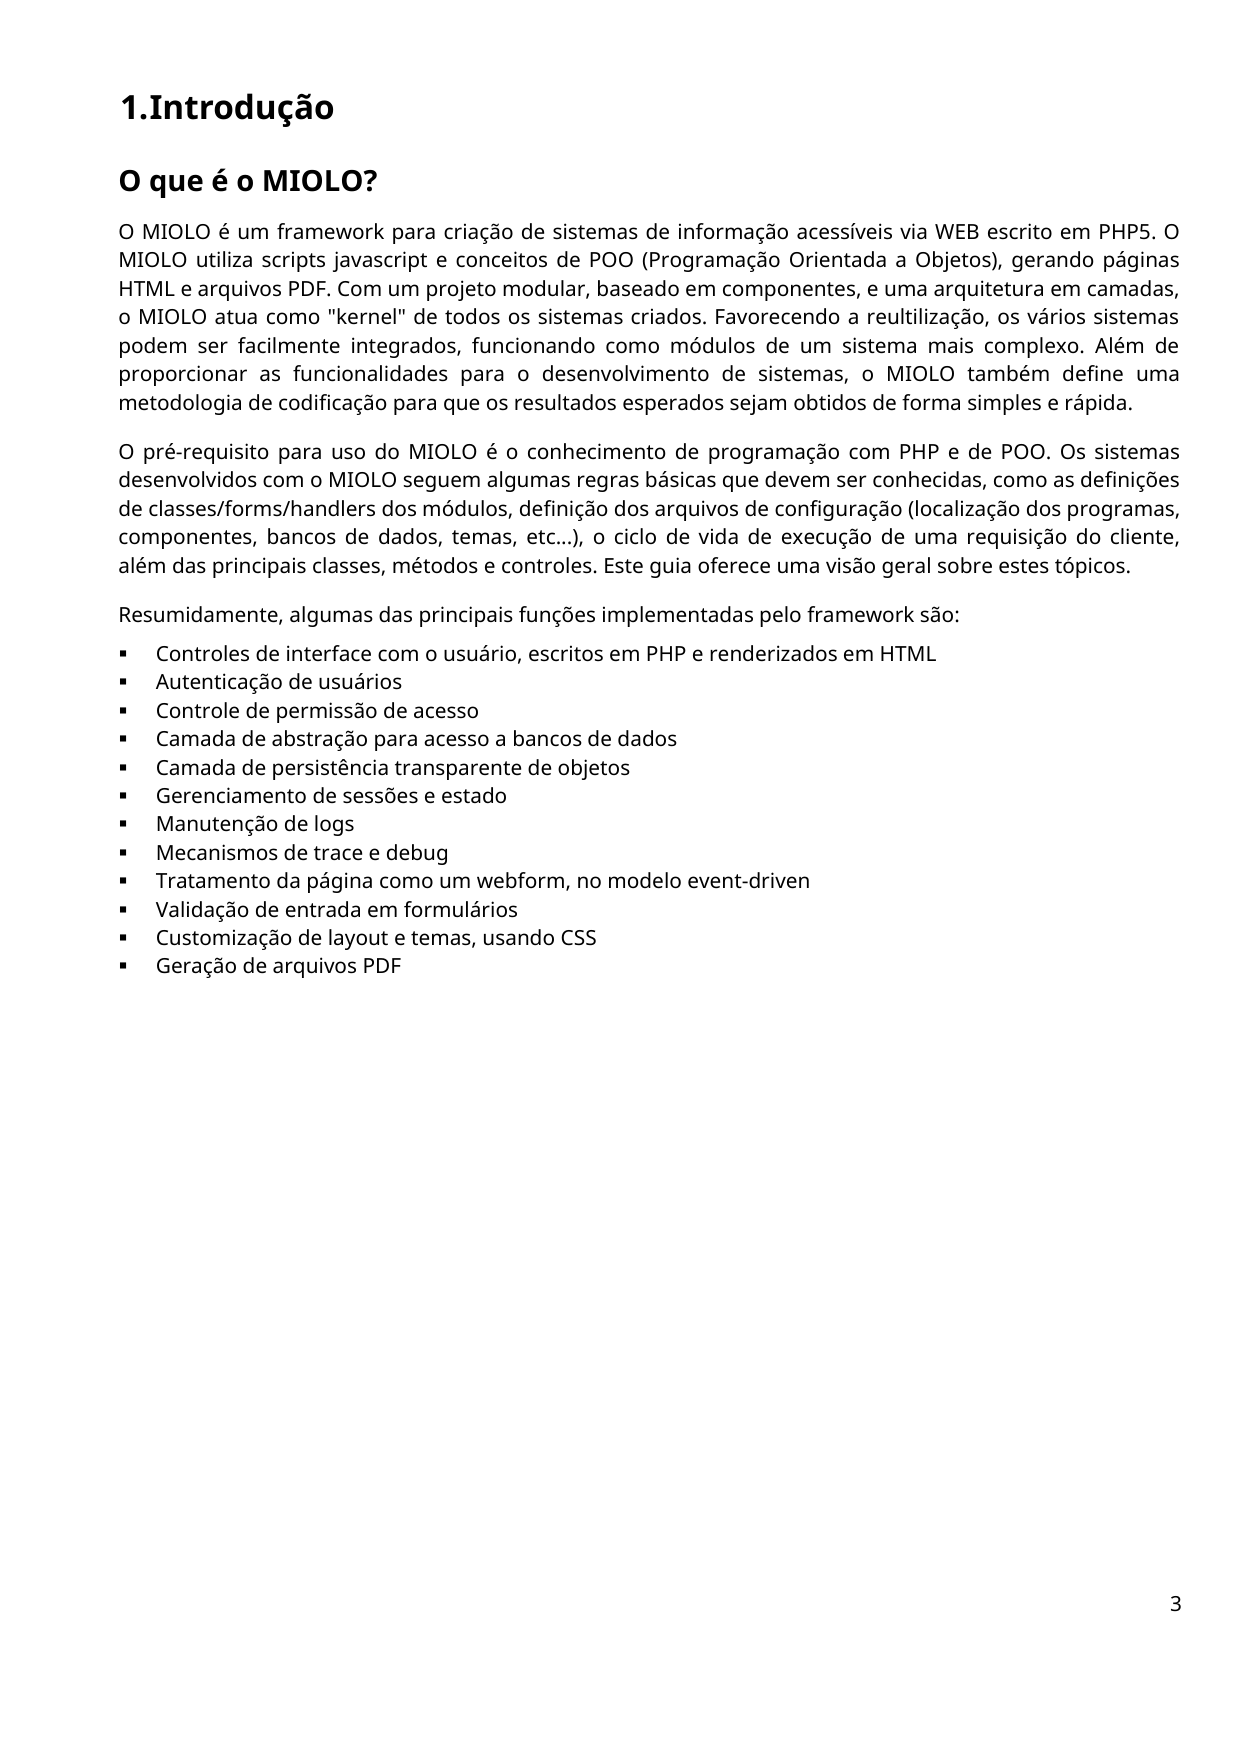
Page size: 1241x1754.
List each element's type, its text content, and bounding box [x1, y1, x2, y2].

subtitle Introdução [120, 84, 1181, 129]
subtitle O que é o MIOLO? [118, 161, 1181, 200]
list Camada de abstração para acesso a bancos de dados [118, 724, 1181, 753]
list Camada de persistência transparente de objetos [118, 753, 1181, 781]
text O MIOLO é um framework para criação de sistemas de informação acessíveis via WEB escrito em PHP5. O MIOLO utiliza scripts javascript e conceitos de POO (Programação Orientada a Objetos), gerando páginas HTML e arquivos PDF. Com um projeto modular, baseado em componentes, e uma arquitetura em camadas, o MIOLO atua como "kernel" de todos os sistemas criados. Favorecendo a reultilização, os vários sistemas podem ser facilmente integrados, funcionando como módulos de um sistema mais complexo. Além de proporcionar as funcionalidades para o desenvolvimento de sistemas, o MIOLO também define uma metodologia de codificação para que os resultados esperados sejam obtidos de forma simples e rápida. [118, 217, 1181, 416]
text Resumidamente, algumas das principais funções implementadas pelo framework são: [118, 600, 1181, 628]
list Geração de arquivos PDF [118, 952, 1181, 980]
text O pré-requisito para uso do MIOLO é o conhecimento de programação com PHP e de POO. Os sistemas desenvolvidos com o MIOLO seguem algumas regras básicas que devem ser conhecidas, como as definições de classes/forms/handlers dos módulos, definição dos arquivos de configuração (localização dos programas, componentes, bancos de dados, temas, etc...), o ciclo de vida de execução de uma requisição do cliente, além das principais classes, métodos e controles. Este guia oferece uma visão geral sobre estes tópicos. [118, 437, 1181, 579]
list Autenticação de usuários [118, 667, 1181, 696]
list Customização de layout e temas, usando CSS [118, 923, 1181, 952]
list Controles de interface com o usuário, escritos em PHP e renderizados em HTML [118, 639, 1181, 667]
list Manutenção de logs [118, 809, 1181, 838]
list Validação de entrada em formulários [118, 895, 1181, 923]
list Tratamento da página como um webform, no modelo event-driven [118, 866, 1181, 895]
list Controle de permissão de acesso [118, 696, 1181, 724]
list Mecanismos de trace e debug [118, 838, 1181, 866]
list Gerenciamento de sessões e estado [118, 781, 1181, 809]
